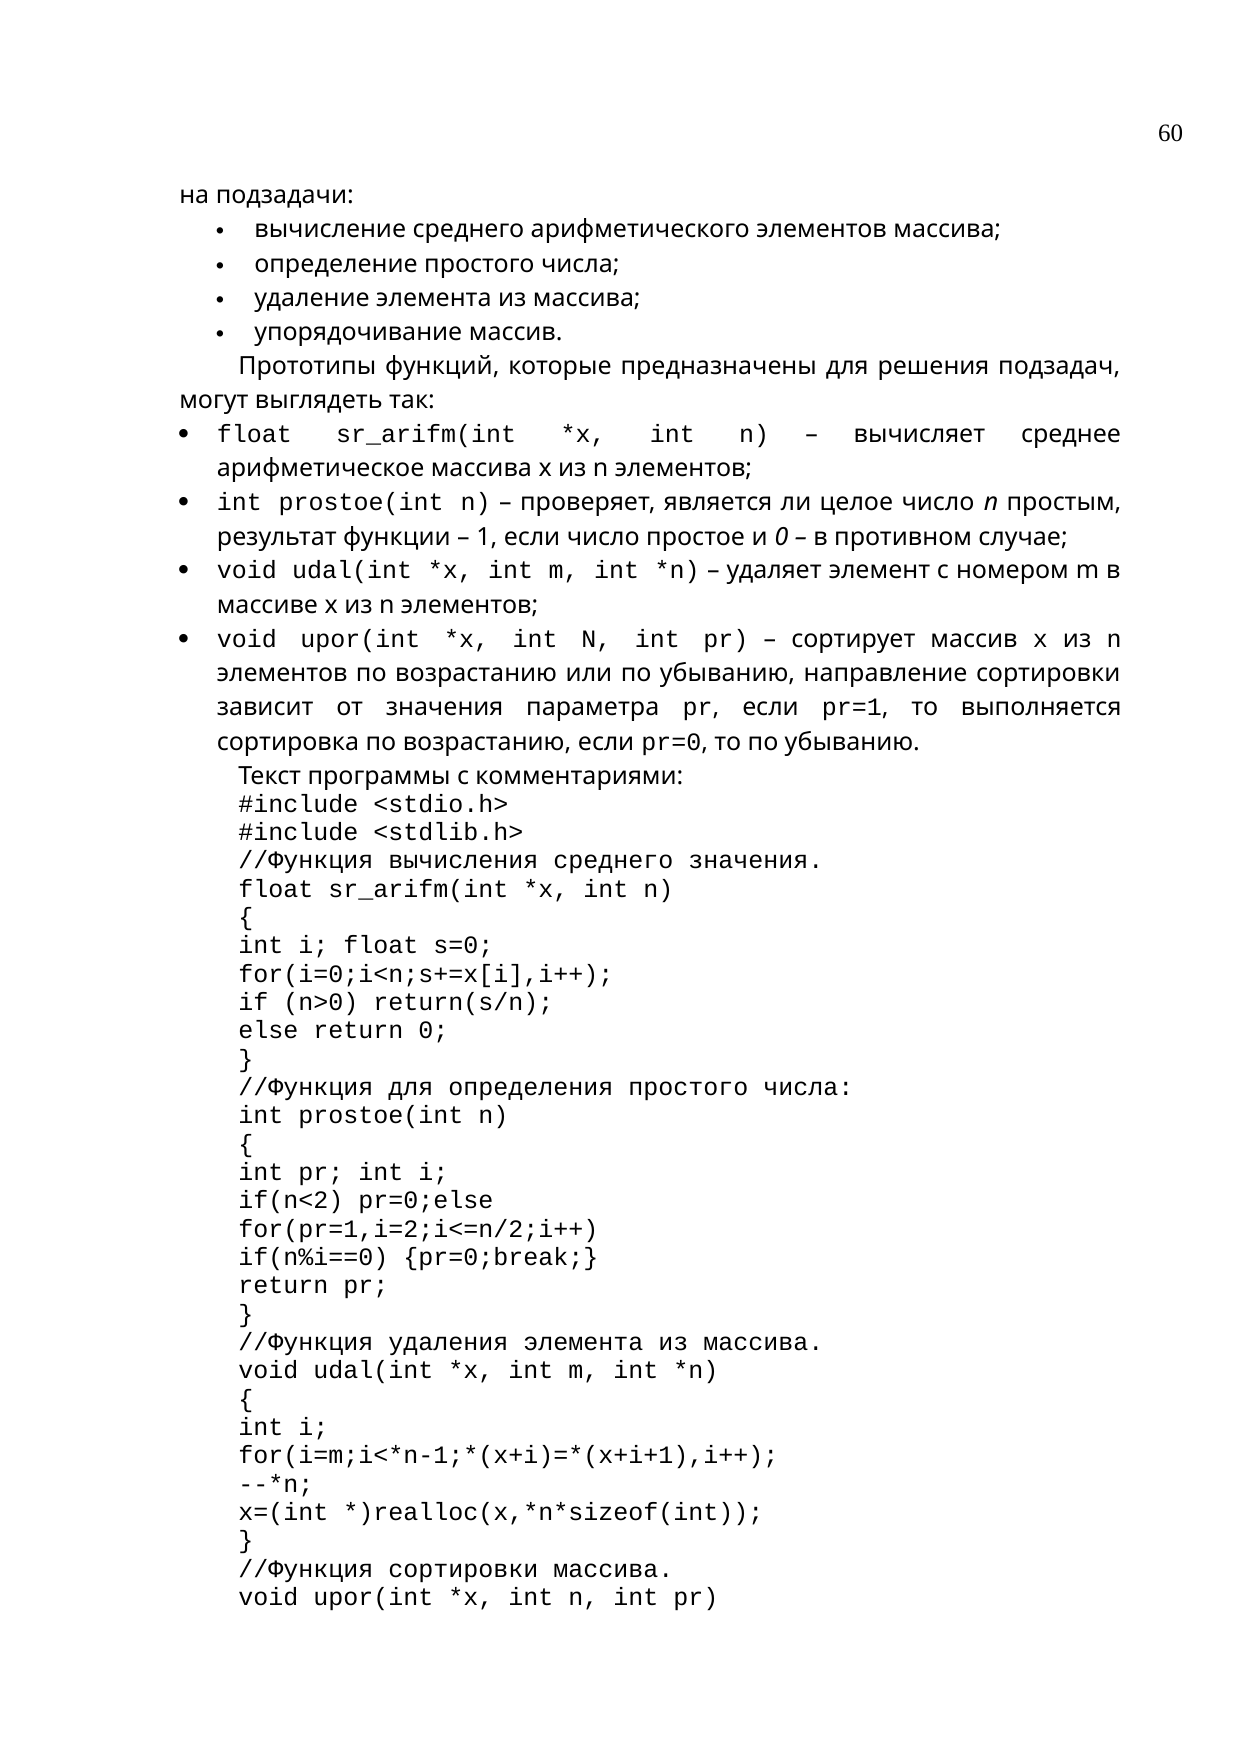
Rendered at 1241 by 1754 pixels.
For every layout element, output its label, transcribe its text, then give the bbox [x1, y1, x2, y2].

text if (n>0) return(s/n); [238, 990, 1121, 1018]
text #include <stdlib.h> [238, 820, 1121, 848]
text --*n; [238, 1471, 1121, 1500]
text void upor(int *x, int n, int pr) [238, 1585, 1121, 1613]
list int prostoe(int n) – проверяет, является ли целое число n простым, результат функции – 1, если число простое и 0 – в противном случае; [179, 484, 1121, 552]
text int i; [238, 1415, 1121, 1443]
text for(i=m;i<*n-1;*(x+i)=*(x+i+1),i++); [238, 1443, 1121, 1471]
list упорядочивание массив. [217, 313, 1121, 347]
list вычисление среднего арифметического элементов массива; [217, 211, 1121, 245]
text Прототипы функций, которые предназначены для решения подзадач, могут выглядеть так: [179, 347, 1121, 416]
text void udal(int *x, int m, int *n) [238, 1358, 1121, 1386]
text Текст программы с комментариями: [179, 757, 1121, 791]
text } [238, 1301, 1121, 1330]
text #include <stdio.h> [238, 791, 1121, 820]
list float sr_arifm(int *x, int n) – вычисляет среднее арифметическое массива x из n элементов; [179, 416, 1121, 484]
text { [238, 1131, 1121, 1160]
text x=(int *)realloc(x,*n*sizeof(int)); [238, 1500, 1121, 1528]
text int prostoe(int n) [238, 1103, 1121, 1131]
text int i; float s=0; [238, 933, 1121, 961]
text int pr; int i; [238, 1160, 1121, 1188]
text { [238, 1386, 1121, 1415]
text if(n%i==0) {pr=0;break;} [238, 1245, 1121, 1273]
text } [238, 1046, 1121, 1075]
list удаление элемента из массива; [217, 279, 1121, 313]
text float sr_arifm(int *x, int n) [238, 876, 1121, 905]
text for(i=0;i<n;s+=x[i],i++); [238, 961, 1121, 990]
text //Функция вычисления среднего значения. [238, 848, 1121, 876]
text else return 0; [238, 1018, 1121, 1046]
text //Функция для определения простого числа: [238, 1075, 1121, 1103]
list определение простого числа; [217, 245, 1121, 279]
list void upor(int *x, int N, int pr) – сортирует массив x из n элементов по возрастанию или по убыванию, направление сортировки зависит от значения параметра pr, если pr=1, то выполняется сортировка по возрастанию, если pr=0, то по убыванию. [179, 621, 1121, 757]
text //Функция удаления элемента из массива. [238, 1330, 1121, 1358]
text if(n<2) pr=0;else [238, 1188, 1121, 1216]
text //Функция сортировки массива. [238, 1556, 1121, 1585]
text return pr; [238, 1273, 1121, 1301]
list void udal(int *x, int m, int *n) – удаляет элемент с номером m в массиве x из n элементов; [179, 552, 1121, 621]
text } [238, 1528, 1121, 1556]
text { [238, 905, 1121, 933]
text на подзадачи: [179, 177, 1121, 211]
text for(pr=1,i=2;i<=n/2;i++) [238, 1216, 1121, 1245]
